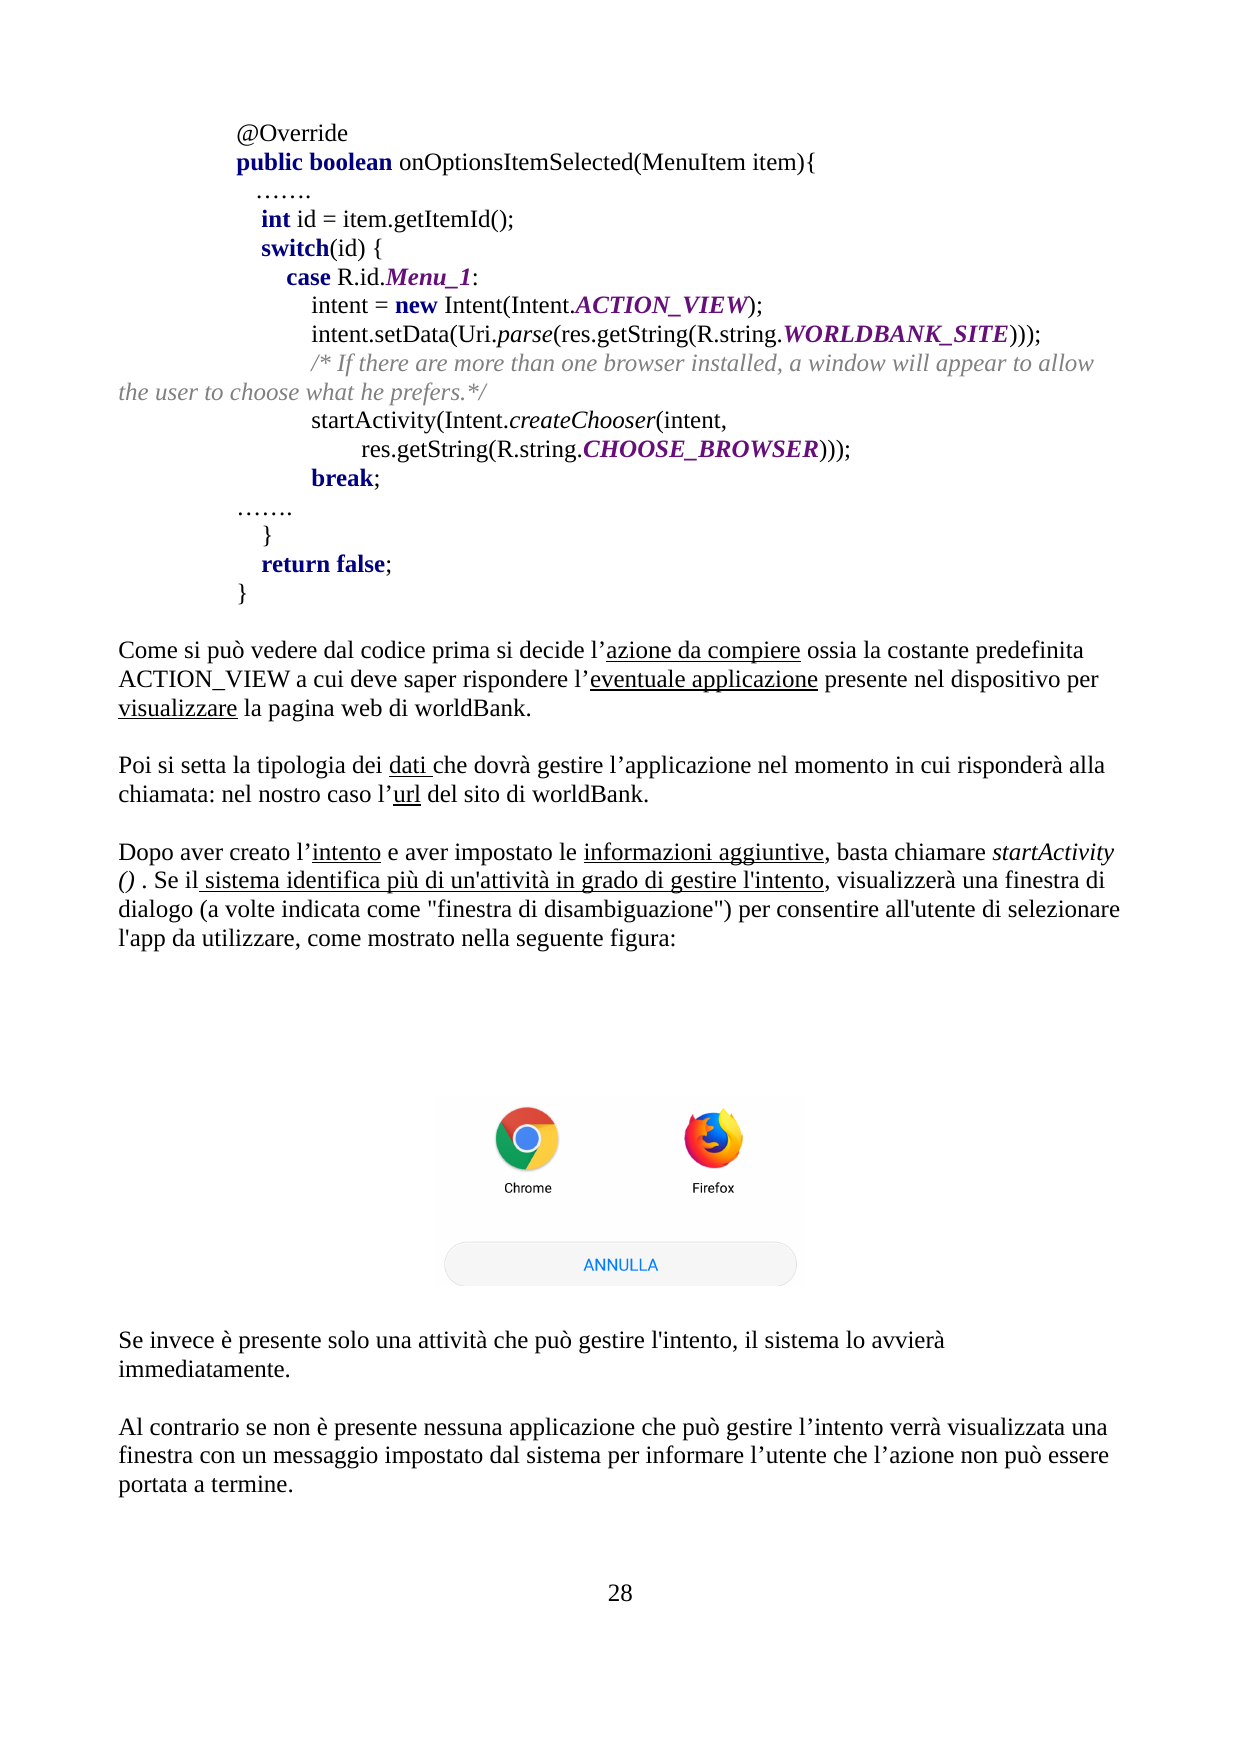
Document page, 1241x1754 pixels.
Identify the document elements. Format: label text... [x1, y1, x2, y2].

text Al contrario se non è presente nessuna applicazione che può gestire l’intento verrà visualizzata una finestra con un messaggio impostato dal sistema per informare l’utente che l’azione non può essere portata a termine. [118, 1412, 1122, 1498]
text Come si può vedere dal codice prima si decide l’azione da compiere ossia la costante predefinita ACTION_VIEW a cui deve saper rispondere l’eventuale applicazione presente nel dispositivo per visualizzare la pagina web di worldBank. [118, 636, 1122, 722]
text ……. [118, 492, 1122, 521]
text public boolean onOptionsItemSelected(MenuItem item){ [118, 147, 1122, 176]
text Poi si setta la tipologia dei dati che dovrà gestire l’applicazione nel momento in cui risponderà alla chiamata: nel nostro caso l’url del sito di worldBank. [118, 751, 1122, 808]
text Dopo aver creato l’intento e aver impostato le informazioni aggiuntive, basta chiamare startActivity () . Se il sistema identifica più di un'attività in grado di gestire l'intento, visualizzerà una finestra di dialogo (a volte indicata come "finestra di disambiguazione") per consentire all'utente di selezionare l'app da utilizzare, come mostrato nella seguente figura: [118, 837, 1122, 952]
text break; [118, 463, 1122, 492]
text intent.setData(Uri.parse(res.getString(R.string.WORLDBANK_SITE))); [118, 319, 1122, 348]
text } [118, 578, 1122, 607]
text Se invece è presente solo una attività che può gestire l'intento, il sistema lo avvierà immediatamente. [118, 1326, 1122, 1383]
text switch(id) { [118, 233, 1122, 262]
text @Override [118, 118, 1122, 147]
text case R.id.Menu_1: [118, 262, 1122, 291]
picture [436, 1095, 805, 1286]
text } [118, 521, 1122, 549]
text intent = new Intent(Intent.ACTION_VIEW); [118, 291, 1122, 319]
text /* If there are more than one browser installed, a window will appear to allow the user to choose what he prefers.*/ [118, 348, 1122, 406]
text return false; [118, 549, 1122, 578]
text ……. [118, 176, 1122, 204]
text int id = item.getItemId(); [118, 204, 1122, 233]
text startActivity(Intent.createChooser(intent, [118, 406, 1122, 434]
text res.getString(R.string.CHOOSE_BROWSER))); [118, 434, 1122, 463]
